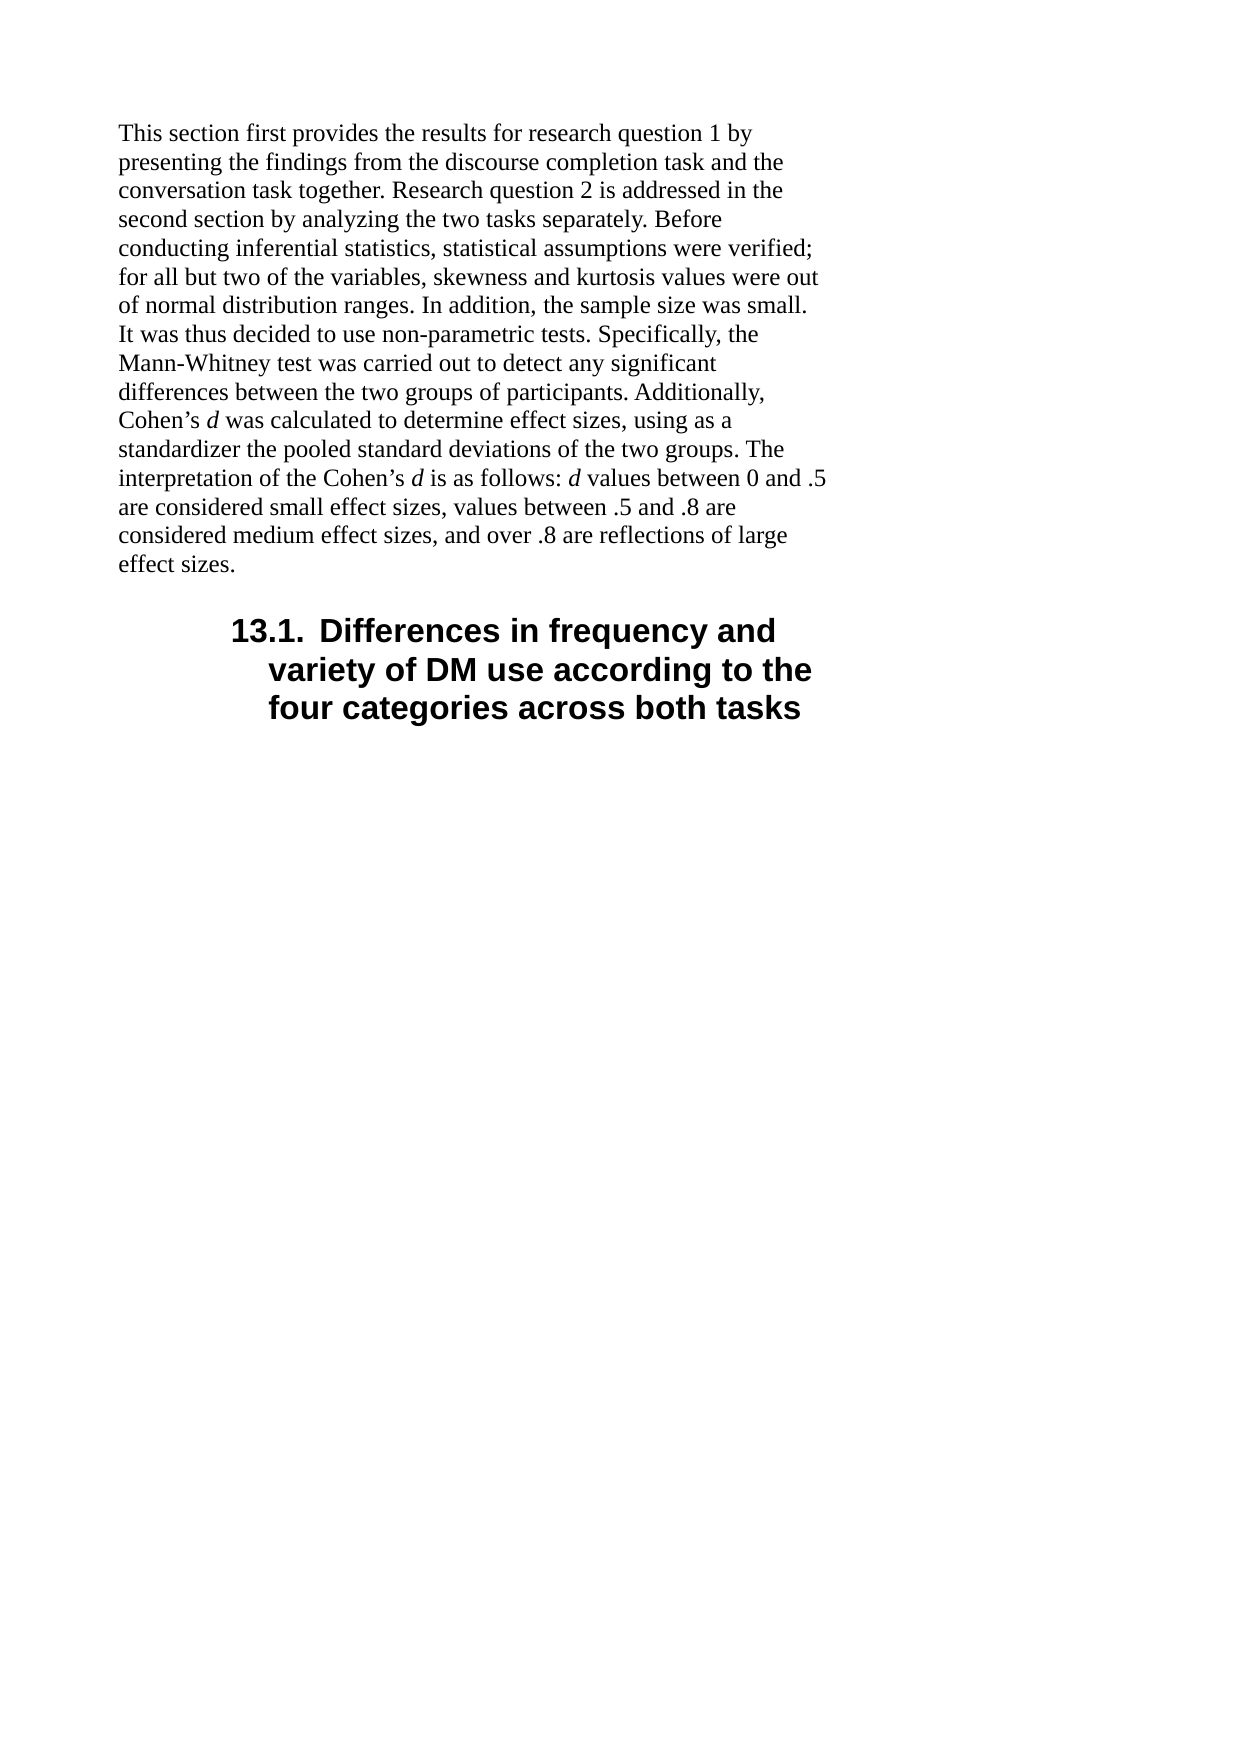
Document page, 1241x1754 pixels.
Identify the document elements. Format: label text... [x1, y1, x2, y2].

list Differences in frequency and variety of DM use according to the four categories across both tasks [231, 611, 827, 727]
text This section first provides the results for research question 1 by presenting the findings from the discourse completion task and the conversation task together. Research question 2 is addressed in the second section by analyzing the two tasks separately. Before conducting inferential statistics, statistical assumptions were verified; for all but two of the variables, skewness and kurtosis values were out of normal distribution ranges. In addition, the sample size was small. It was thus decided to use non-parametric tests. Specifically, the Mann-Whitney test was carried out to detect any significant differences between the two groups of participants. Additionally, Cohen’s d was calculated to determine effect sizes, using as a standardizer the pooled standard deviations of the two groups. The interpretation of the Cohen’s d is as follows: d values between 0 and .5 are considered small effect sizes, values between .5 and .8 are considered medium effect sizes, and over .8 are reflections of large effect sizes. [118, 118, 827, 578]
